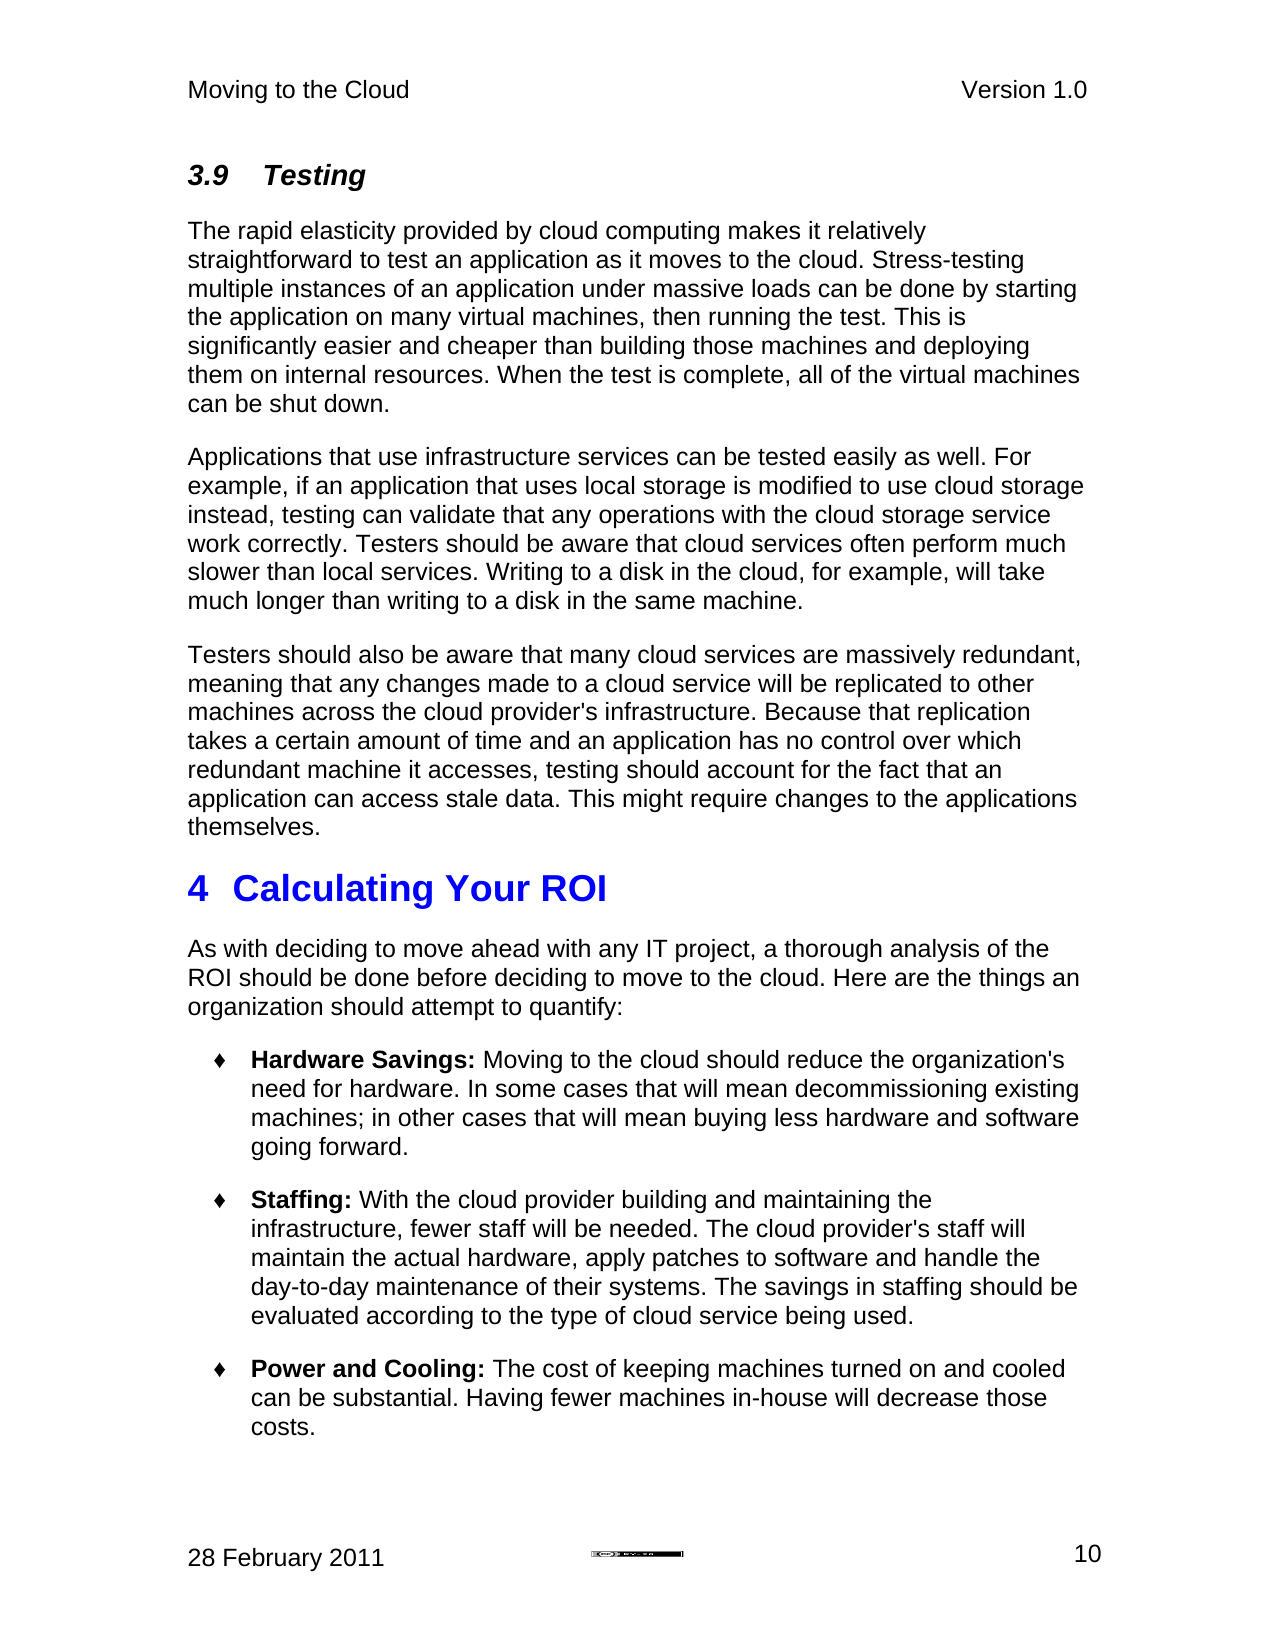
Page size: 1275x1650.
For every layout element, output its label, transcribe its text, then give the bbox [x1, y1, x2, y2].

text Applications that use infrastructure services can be tested easily as well. For example, if an application that uses local storage is modified to use cloud storage instead, testing can validate that any operations with the cloud storage service work correctly. Testers should be aware that cloud services often perform much slower than local services. Writing to a disk in the cloud, for example, will take much longer than writing to a disk in the same machine. [187, 442, 1087, 615]
picture [591, 1551, 684, 1557]
list Power and Cooling: The cost of keeping machines turned on and cooled can be substantial. Having fewer machines in-house will decrease those costs. [213, 1354, 1087, 1441]
subtitle Calculating Your ROI [187, 866, 1087, 909]
text As with deciding to move ahead with any IT project, a thorough analysis of the ROI should be done before deciding to move to the cloud. Here are the things an organization should attempt to quantify: [187, 934, 1087, 1020]
subtitle Testing [187, 157, 1087, 191]
list Hardware Savings: Moving to the cloud should reduce the organization's need for hardware. In some cases that will mean decommissioning existing machines; in other cases that will mean buying less hardware and software going forward. [213, 1045, 1087, 1161]
text The rapid elasticity provided by cloud computing makes it relatively straightforward to test an application as it moves to the cloud. Stress-testing multiple instances of an application under massive loads can be done by starting the application on many virtual machines, then running the test. This is significantly easier and cheaper than building those machines and deploying them on internal resources. When the test is complete, all of the virtual machines can be shut down. [187, 216, 1087, 417]
text Testers should also be aware that many cloud services are massively redundant, meaning that any changes made to a cloud service will be replicated to other machines across the cloud provider's infrastructure. Because that replication takes a certain amount of time and an application has no control over which redundant machine it accesses, testing should account for the fact that an application can access stale data. This might require changes to the applications themselves. [187, 640, 1087, 841]
list Staffing: With the cloud provider building and maintaining the infrastructure, fewer staff will be needed. The cloud provider's staff will maintain the actual hardware, apply patches to software and handle the day-to-day maintenance of their systems. The savings in staffing should be evaluated according to the type of cloud service being used. [213, 1186, 1087, 1329]
